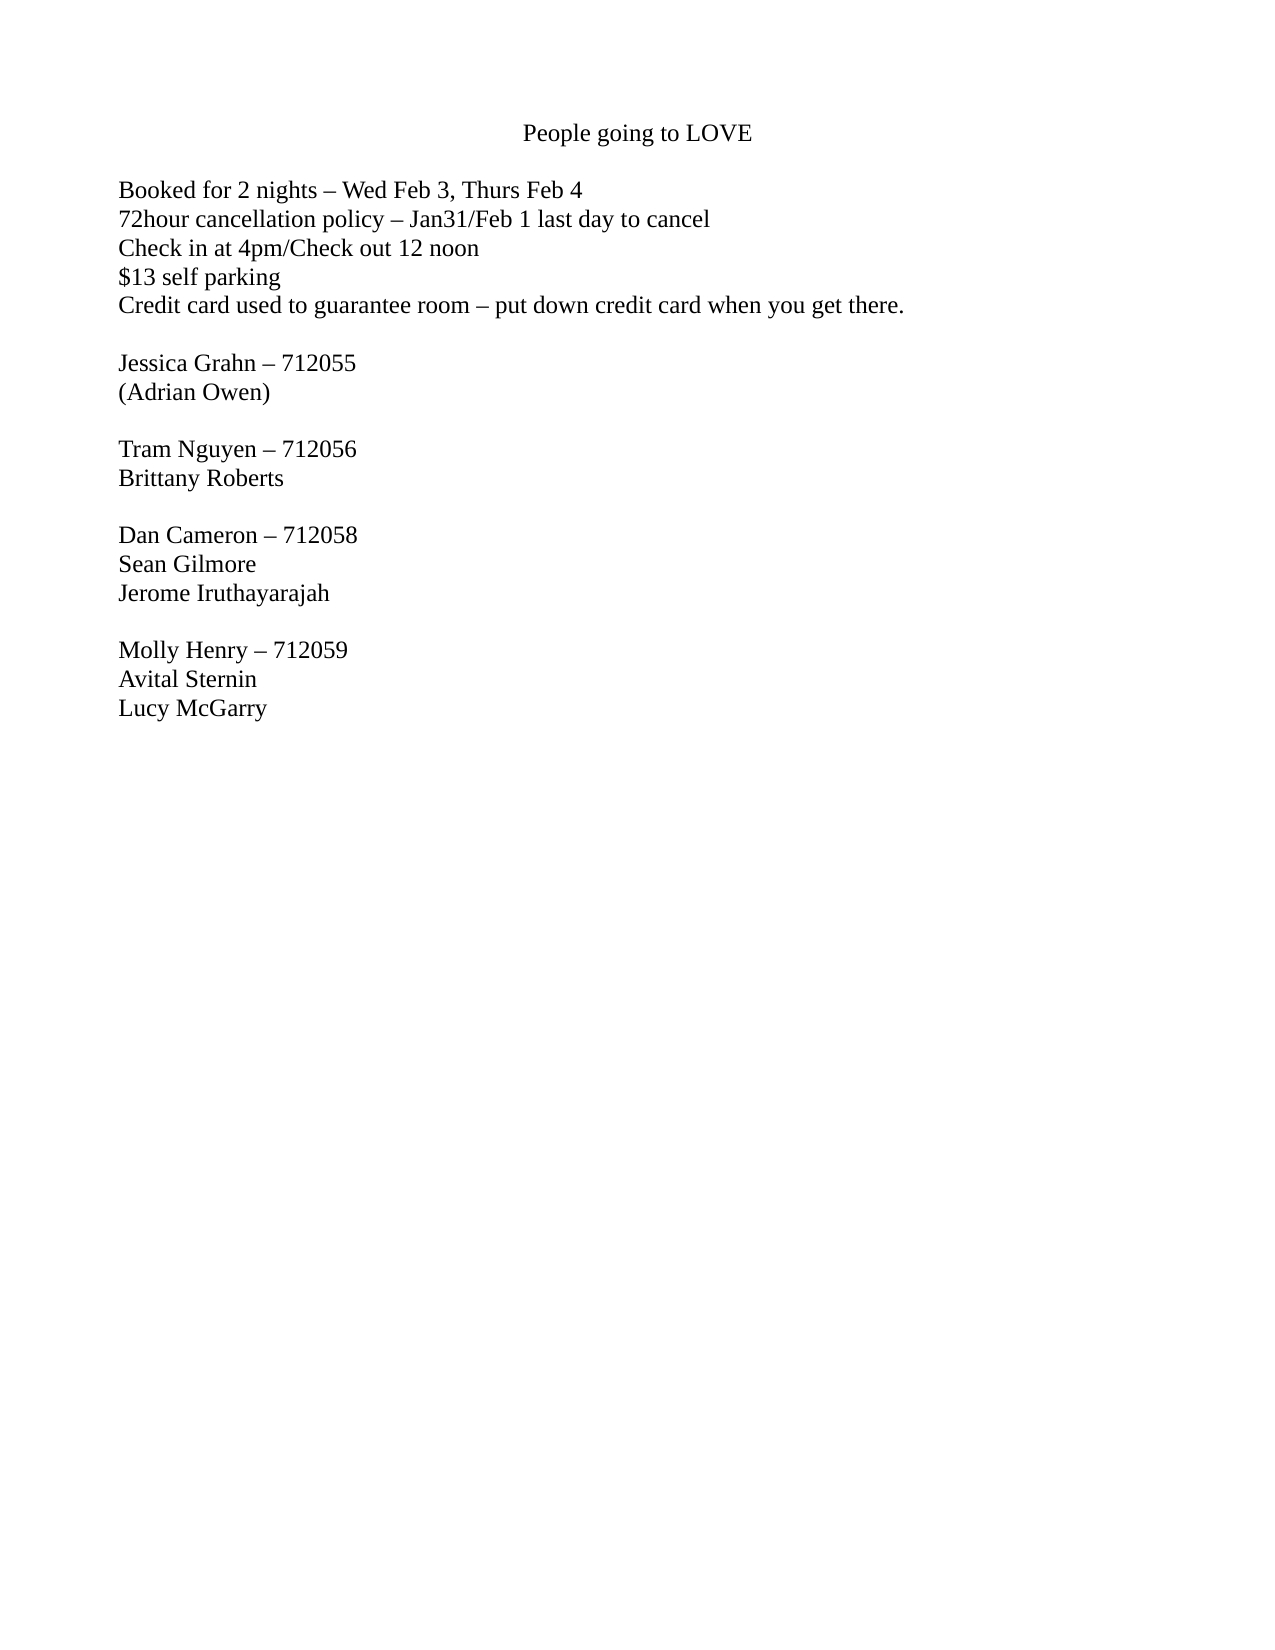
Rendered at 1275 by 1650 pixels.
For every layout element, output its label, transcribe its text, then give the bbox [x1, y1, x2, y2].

text (Adrian Owen) [118, 377, 1157, 406]
text Check in at 4pm/Check out 12 noon [118, 233, 1157, 262]
text 72hour cancellation policy – Jan31/Feb 1 last day to cancel [118, 204, 1157, 233]
text Brittany Roberts [118, 463, 1157, 492]
text People going to LOVE [118, 118, 1157, 147]
text Credit card used to guarantee room – put down credit card when you get there. [118, 291, 1157, 319]
text Jessica Grahn – 712055 [118, 348, 1157, 377]
text Sean Gilmore [118, 549, 1157, 578]
text Dan Cameron – 712058 [118, 521, 1157, 549]
text Molly Henry – 712059 [118, 636, 1157, 664]
text Lucy McGarry [118, 693, 1157, 722]
text Tram Nguyen – 712056 [118, 434, 1157, 463]
text $13 self parking [118, 262, 1157, 291]
text Avital Sternin [118, 664, 1157, 693]
text Jerome Iruthayarajah [118, 578, 1275, 607]
text Booked for 2 nights – Wed Feb 3, Thurs Feb 4 [118, 176, 1157, 204]
